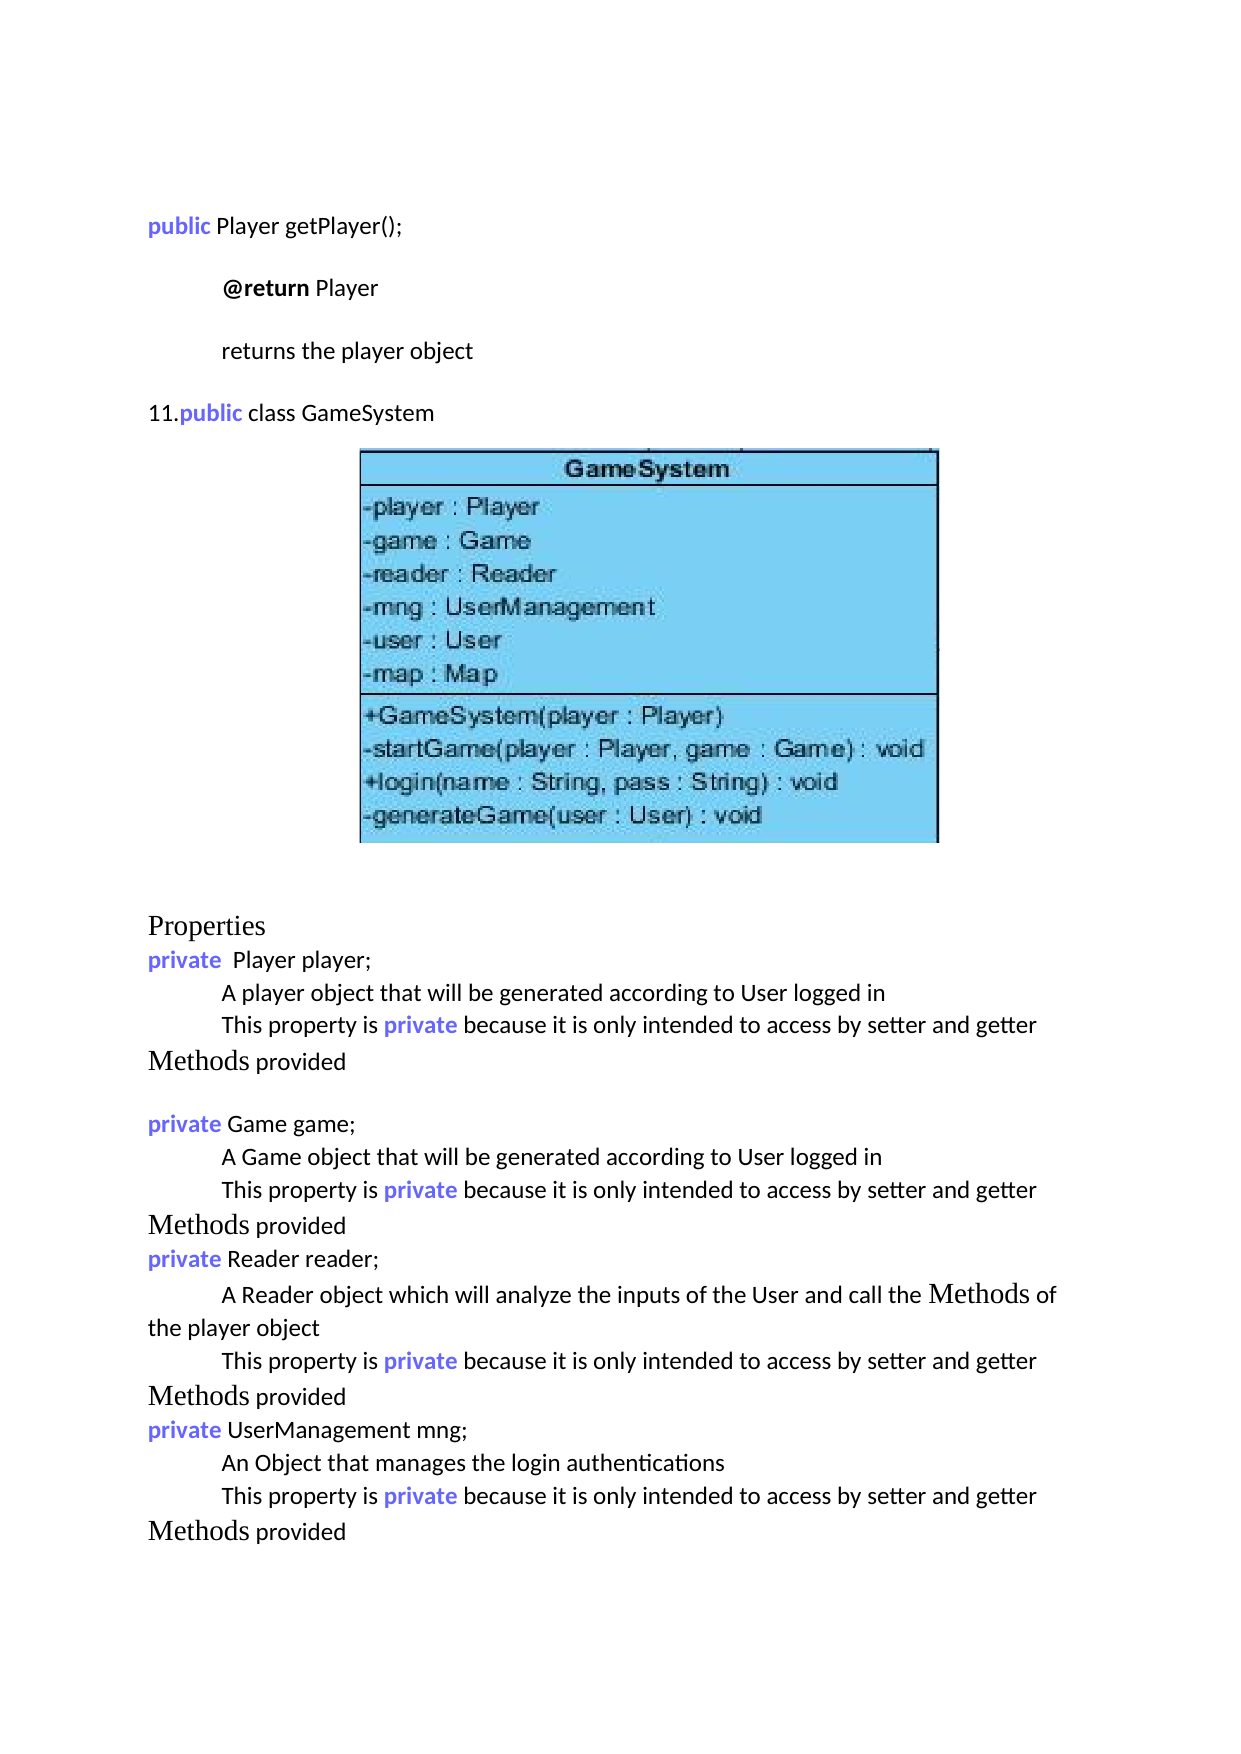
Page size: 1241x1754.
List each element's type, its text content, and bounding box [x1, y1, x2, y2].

text public Player getPlayer(); [148, 210, 1093, 241]
text An Object that manages the login authentications [148, 1447, 1093, 1478]
text returns the player object [148, 335, 1093, 365]
text private UserManagement mng; [148, 1414, 1093, 1445]
text This property is private because it is only intended to access by setter and getter Methods provided [148, 1345, 1093, 1412]
text A Reader object which will analyze the inputs of the User and call the Methods of the player object [148, 1276, 1093, 1343]
text private Player player; [148, 944, 1093, 974]
text @return Player [148, 272, 1093, 303]
text private Game game; [148, 1108, 1093, 1139]
text A Game object that will be generated according to User logged in [148, 1141, 1093, 1172]
text This property is private because it is only intended to access by setter and getter Methods provided [148, 1009, 1093, 1076]
text Properties [148, 908, 1093, 941]
text A player object that will be generated according to User logged in [148, 977, 1093, 1007]
text This property is private because it is only intended to access by setter and getter Methods provided [148, 1174, 1093, 1241]
text This property is private because it is only intended to access by setter and getter Methods provided [148, 1480, 1093, 1547]
text private Reader reader; [148, 1243, 1093, 1274]
picture [359, 448, 940, 843]
text 11.public class GameSystem [148, 397, 1093, 428]
